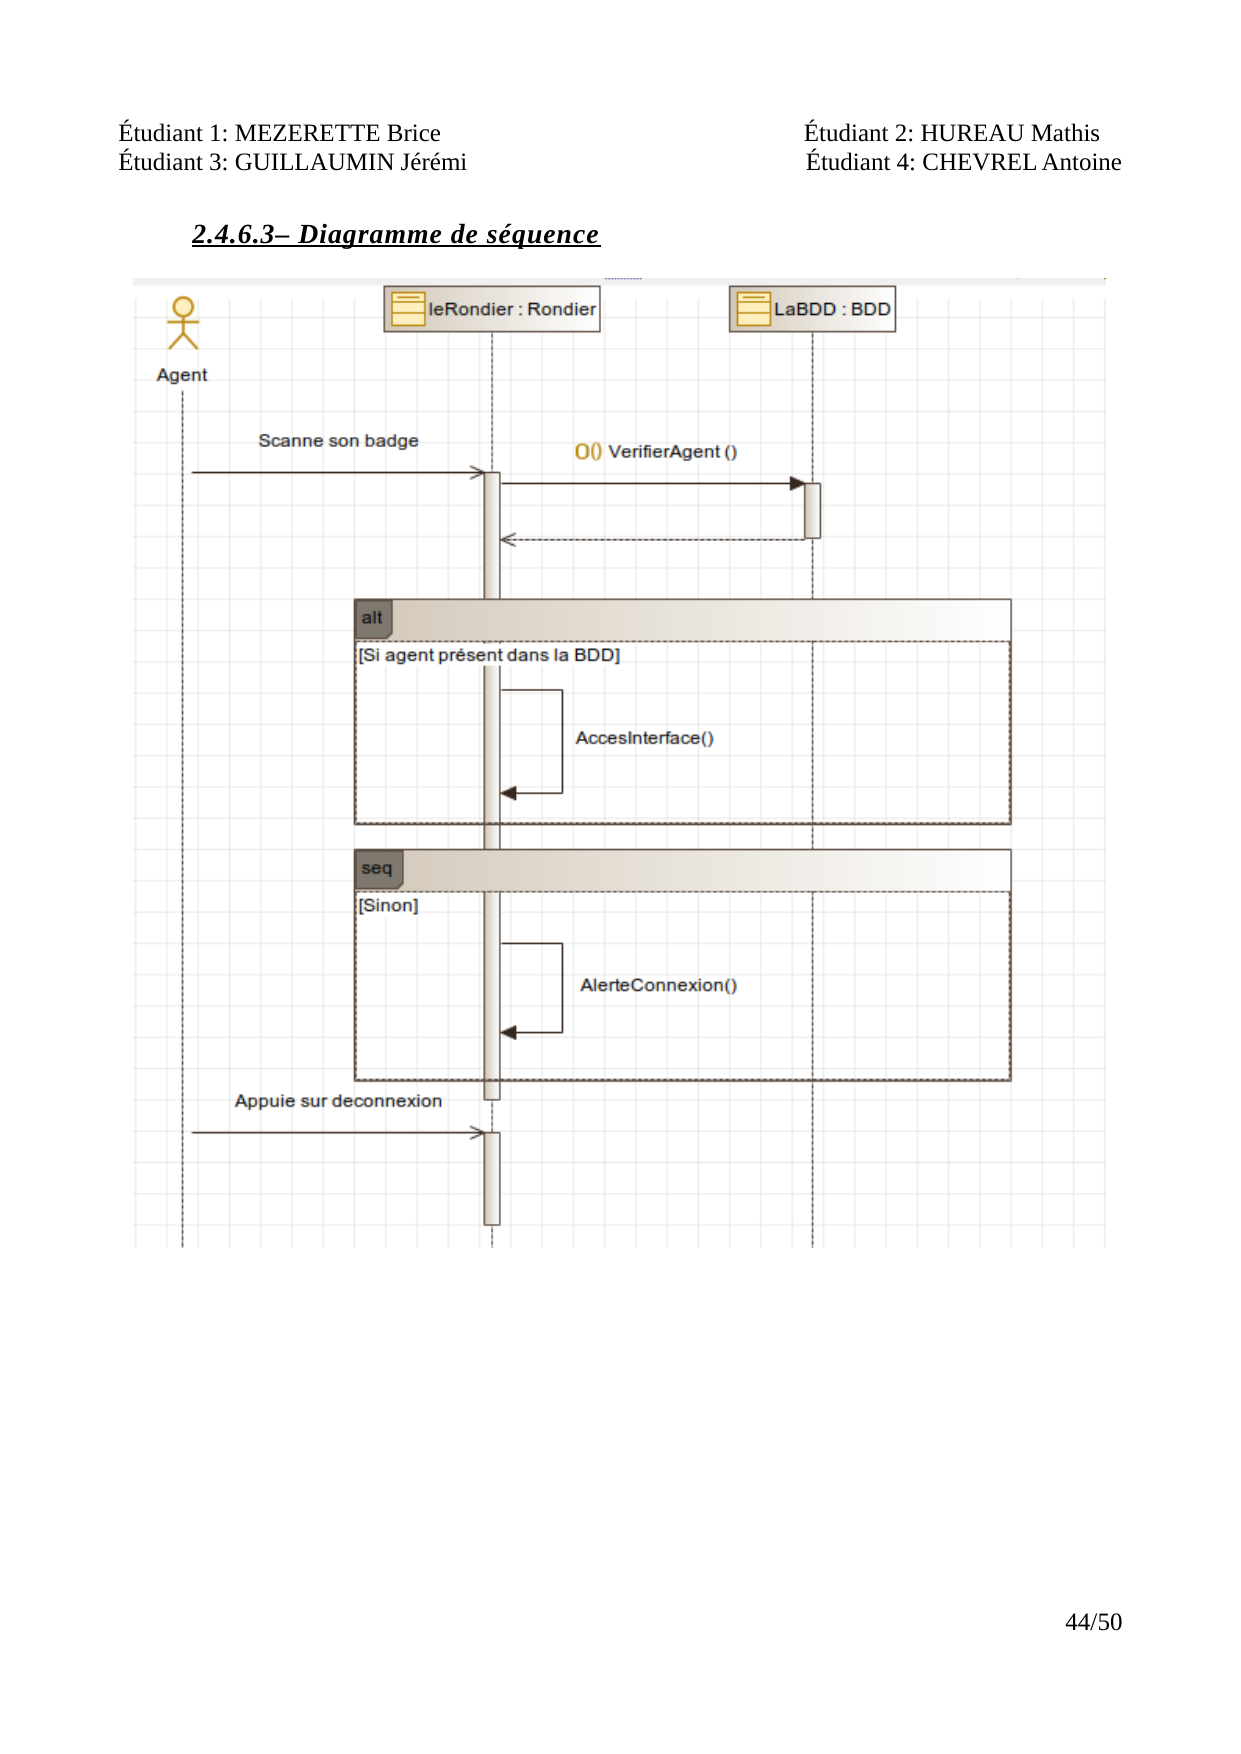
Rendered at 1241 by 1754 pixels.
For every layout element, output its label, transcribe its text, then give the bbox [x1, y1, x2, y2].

picture [132, 278, 1106, 1248]
subtitle 2.4.6.3– Diagramme de séquence [118, 218, 1122, 249]
